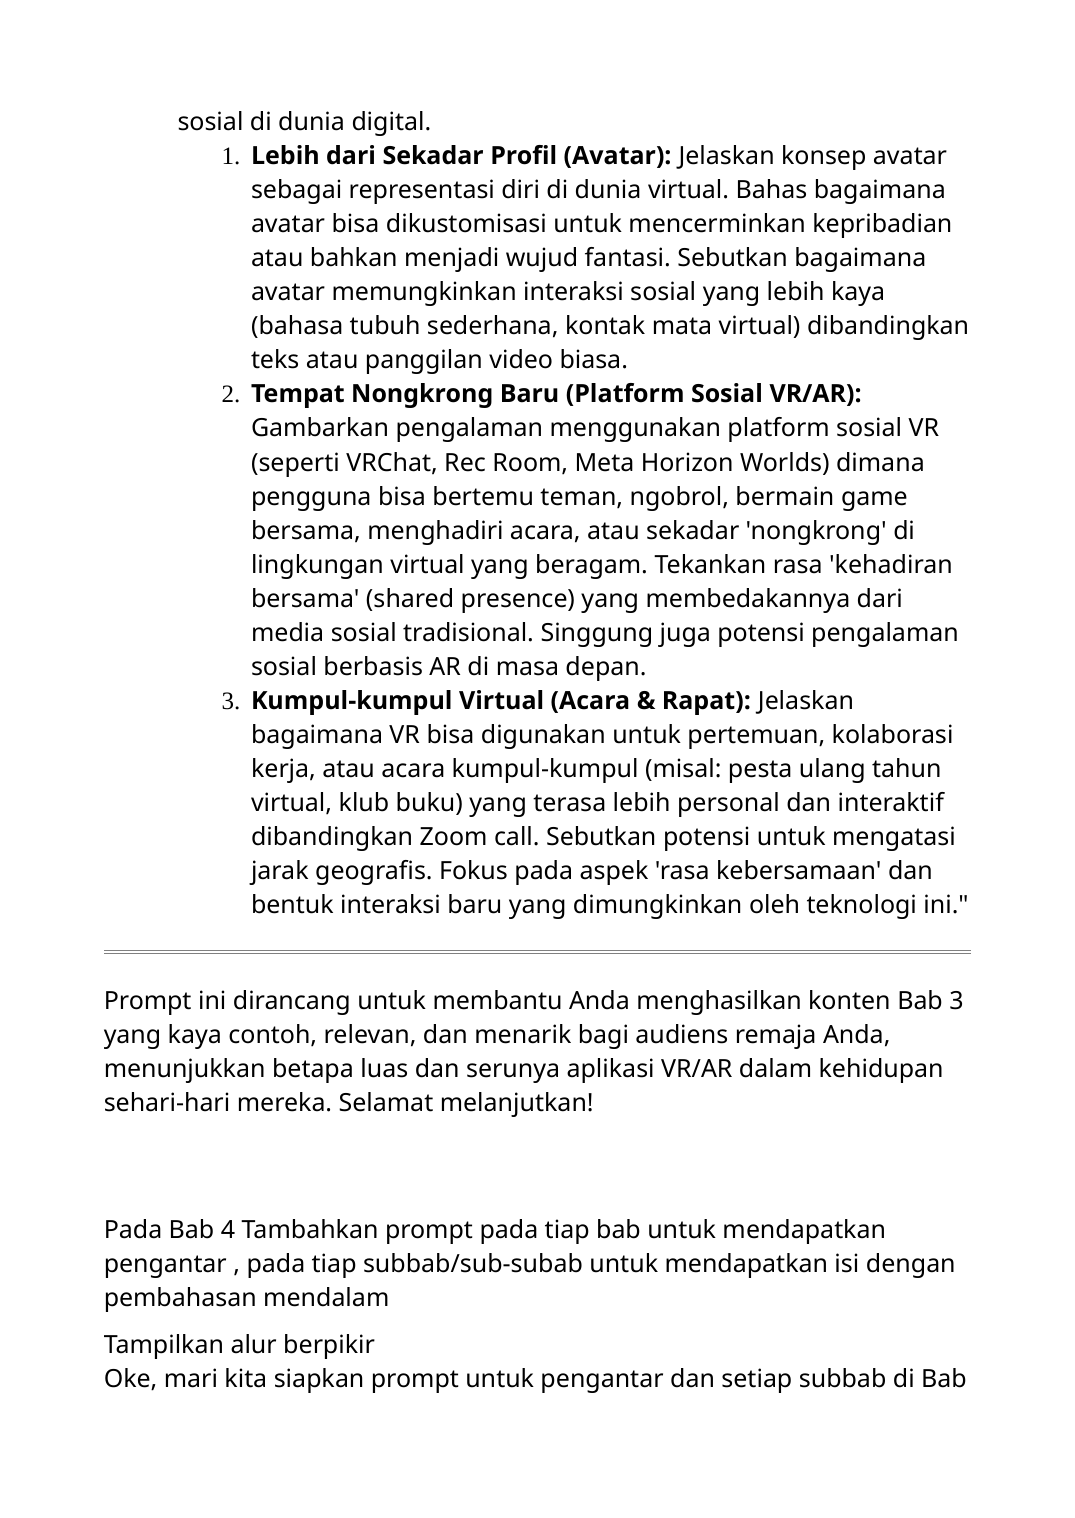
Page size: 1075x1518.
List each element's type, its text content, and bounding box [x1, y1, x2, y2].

text Prompt ini dirancang untuk membantu Anda menghasilkan konten Bab 3 yang kaya contoh, relevan, dan menarik bagi audiens remaja Anda, menunjukkan betapa luas dan serunya aplikasi VR/AR dalam kehidupan sehari-hari mereka. Selamat melanjutkan! [103, 982, 971, 1119]
list Kumpul-kumpul Virtual (Acara & Rapat): Jelaskan bagaimana VR bisa digunakan untuk pertemuan, kolaborasi kerja, atau acara kumpul-kumpul (misal: pesta ulang tahun virtual, klub buku) yang terasa lebih personal dan interaktif dibandingkan Zoom call. Sebutkan potensi untuk mengatasi jarak geografis. Fokus pada aspek 'rasa kebersamaan' dan bentuk interaksi baru yang dimungkinkan oleh teknologi ini." [221, 683, 971, 921]
list Lebih dari Sekadar Profil (Avatar): Jelaskan konsep avatar sebagai representasi diri di dunia virtual. Bahas bagaimana avatar bisa dikustomisasi untuk mencerminkan kepribadian atau bahkan menjadi wujud fantasi. Sebutkan bagaimana avatar memungkinkan interaksi sosial yang lebih kaya (bahasa tubuh sederhana, kontak mata virtual) dibandingkan teks atau panggilan video biasa. [221, 138, 971, 376]
text Pada Bab 4 Tambahkan prompt pada tiap bab untuk mendapatkan pengantar , pada tiap subbab/sub-subab untuk mendapatkan isi dengan pembahasan mendalam [103, 1212, 971, 1314]
list sosial di dunia digital. [148, 103, 971, 138]
list Tempat Nongkrong Baru (Platform Sosial VR/AR): Gambarkan pengalaman menggunakan platform sosial VR (seperti VRChat, Rec Room, Meta Horizon Worlds) dimana pengguna bisa bertemu teman, ngobrol, bermain game bersama, menghadiri acara, atau sekadar 'nongkrong' di lingkungan virtual yang beragam. Tekankan rasa 'kehadiran bersama' (shared presence) yang membedakannya dari media sosial tradisional. Singgung juga potensi pengalaman sosial berbasis AR di masa depan. [221, 376, 971, 683]
text Tampilkan alur berpikir [103, 1326, 971, 1361]
text Oke, mari kita siapkan prompt untuk pengantar dan setiap subbab di Bab [103, 1361, 971, 1394]
